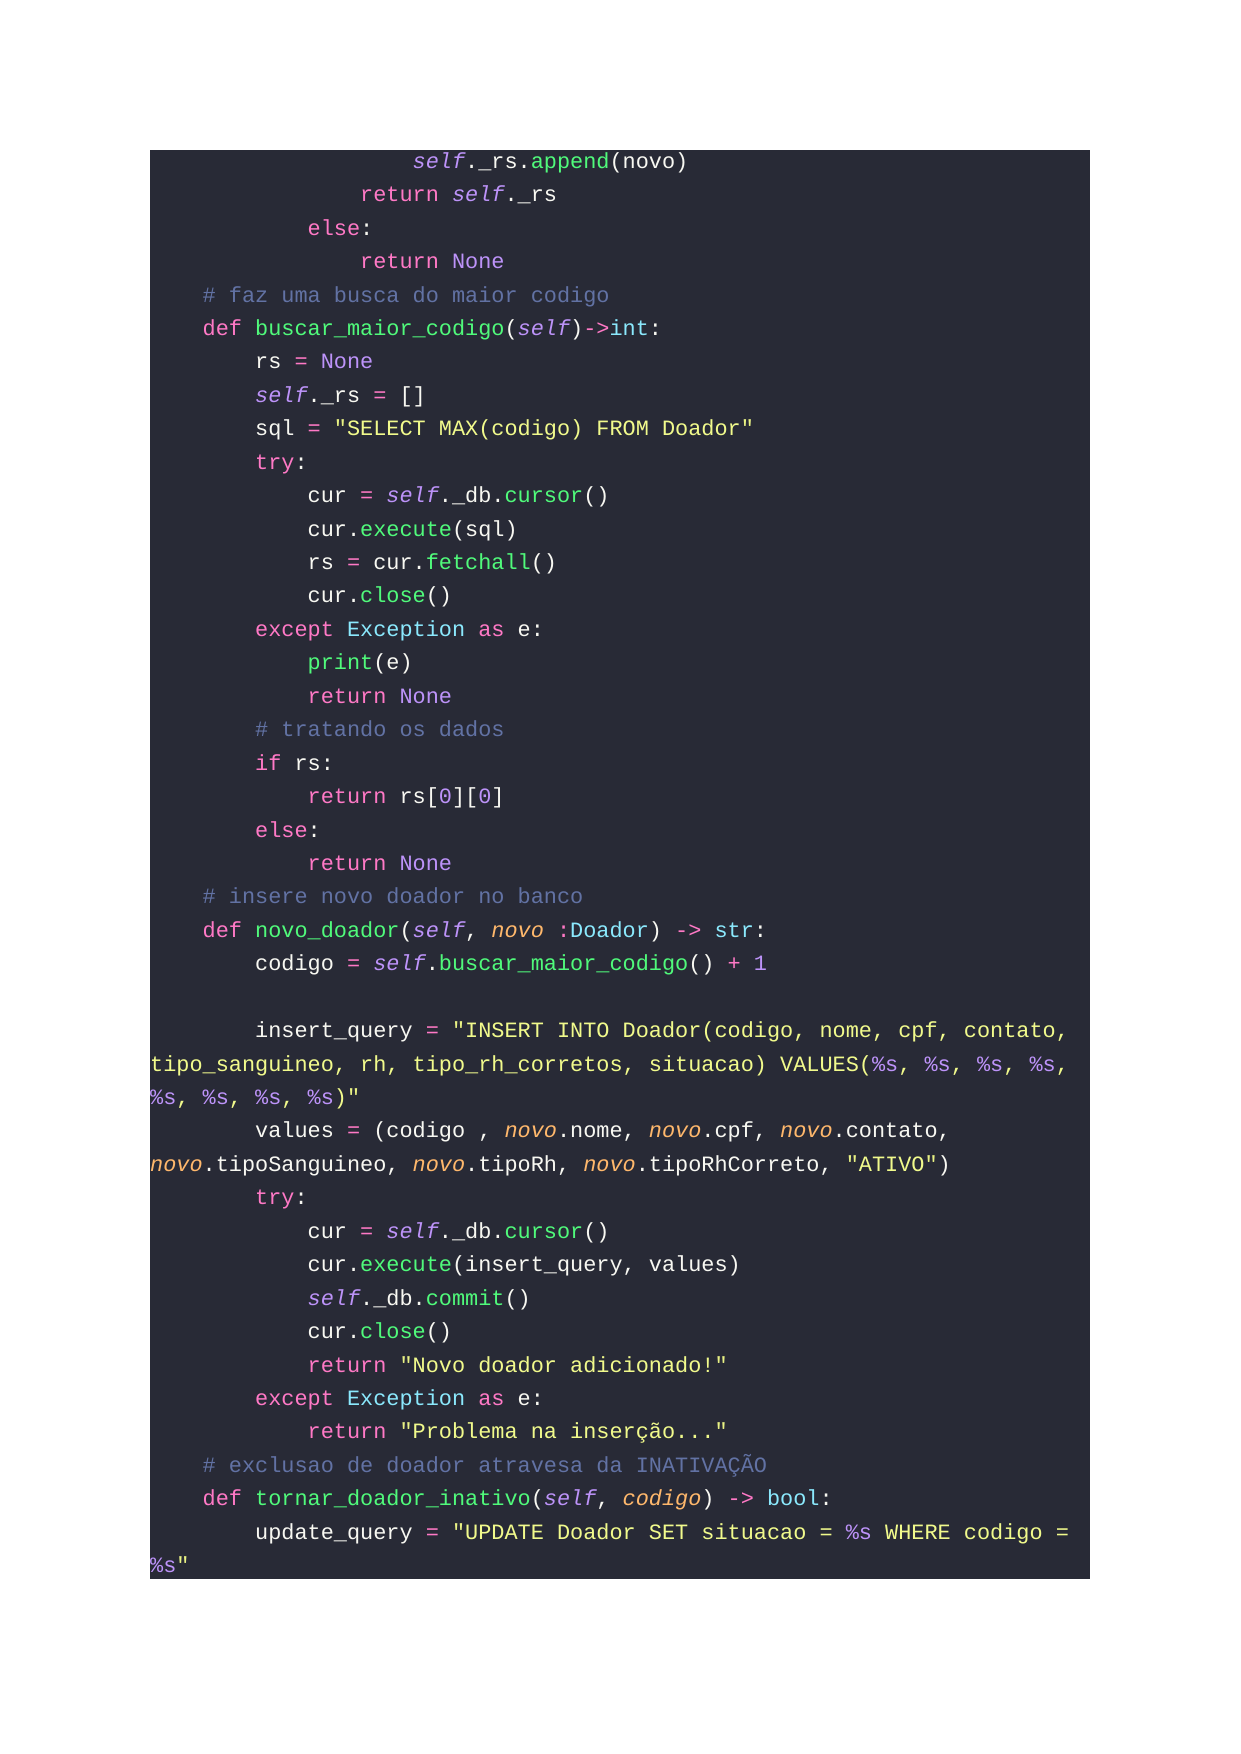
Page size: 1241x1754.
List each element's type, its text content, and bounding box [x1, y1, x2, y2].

text rs = None [150, 351, 1090, 375]
text if rs: [150, 752, 1090, 777]
text return "Novo doador adicionado!" [150, 1354, 1090, 1378]
text try: [150, 451, 1090, 476]
text return None [150, 852, 1090, 877]
text return self._rs [150, 183, 1090, 208]
text cur.close() [150, 1320, 1090, 1345]
text # tratando os dados [150, 718, 1090, 743]
text def novo_doador(self, novo :Doador) -> str: [150, 919, 1090, 944]
text return None [150, 685, 1090, 710]
text cur = self._db.cursor() [150, 484, 1090, 509]
text except Exception as e: [150, 618, 1090, 643]
text return rs[0][0] [150, 785, 1090, 810]
text self._db.commit() [150, 1287, 1090, 1312]
text values = (codigo , novo.nome, novo.cpf, novo.contato, novo.tipoSanguineo, novo.tipoRh, novo.tipoRhCorreto, "ATIVO") [150, 1120, 1090, 1178]
text self._rs = [] [150, 384, 1090, 409]
text cur.close() [150, 585, 1090, 609]
text print(e) [150, 652, 1090, 676]
text else: [150, 217, 1090, 242]
text def tornar_doador_inativo(self, codigo) -> bool: [150, 1487, 1090, 1512]
text insert_query = "INSERT INTO Doador(codigo, nome, cpf, contato, tipo_sanguineo, rh, tipo_rh_corretos, situacao) VALUES(%s, %s, %s, %s, %s, %s, %s, %s)" [150, 1019, 1090, 1111]
text def buscar_maior_codigo(self)->int: [150, 317, 1090, 342]
text codigo = self.buscar_maior_codigo() + 1 [150, 952, 1090, 977]
text return None [150, 250, 1090, 275]
text self._rs.append(novo) [150, 150, 1090, 175]
text # faz uma busca do maior codigo [150, 284, 1090, 308]
text except Exception as e: [150, 1387, 1090, 1412]
text # insere novo doador no banco [150, 886, 1090, 910]
text update_query = "UPDATE Doador SET situacao = %s WHERE codigo = %s" [150, 1521, 1090, 1579]
text rs = cur.fetchall() [150, 551, 1090, 576]
text # exclusao de doador atravesa da INATIVAÇÃO [150, 1454, 1090, 1479]
text else: [150, 819, 1090, 843]
text sql = "SELECT MAX(codigo) FROM Doador" [150, 417, 1090, 442]
text cur = self._db.cursor() [150, 1220, 1090, 1245]
text cur.execute(sql) [150, 518, 1090, 543]
text cur.execute(insert_query, values) [150, 1253, 1090, 1278]
text return "Problema na inserção..." [150, 1421, 1090, 1445]
text try: [150, 1187, 1090, 1211]
